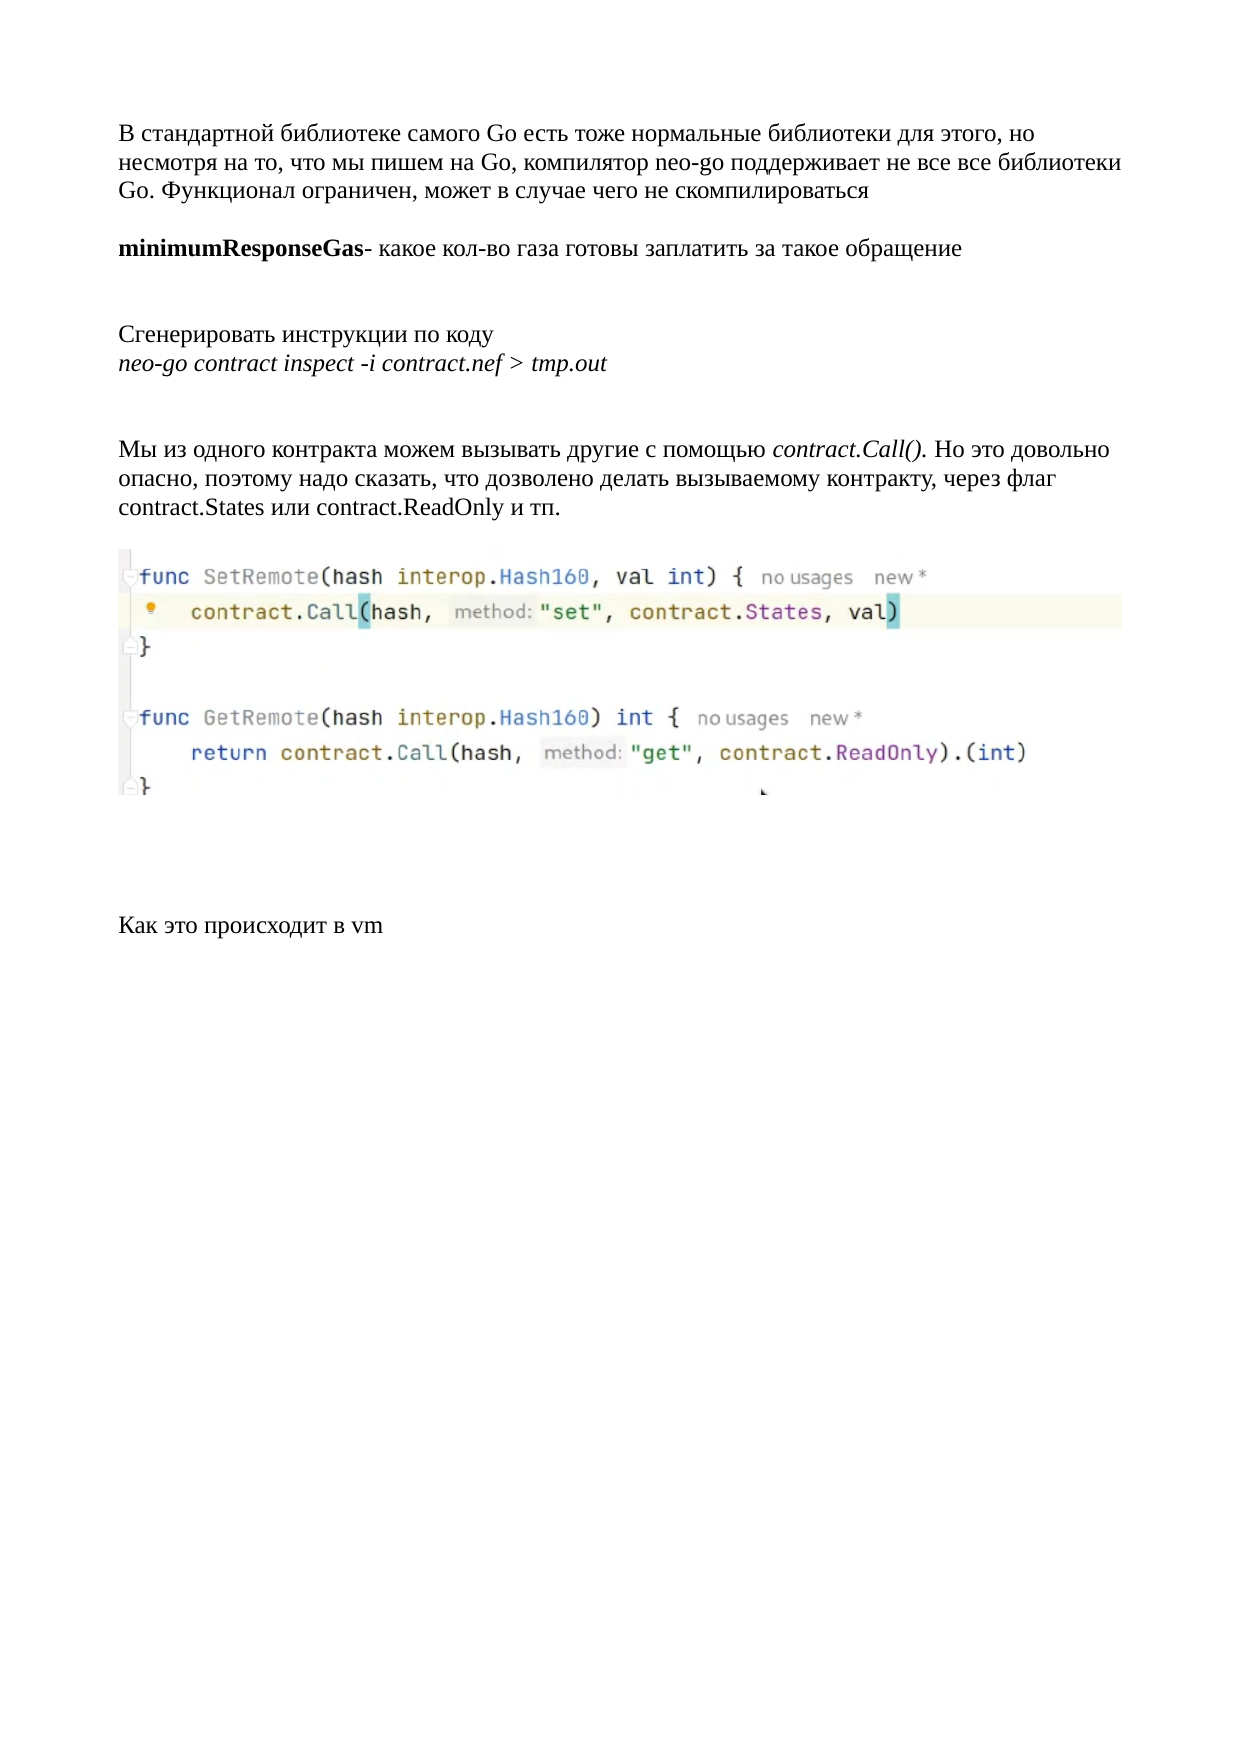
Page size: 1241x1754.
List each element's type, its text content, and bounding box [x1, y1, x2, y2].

text Сгенерировать инструкции по коду [118, 319, 1122, 348]
text minimumResponseGas- какое кол-во газа готовы заплатить за такое обращение [118, 233, 1122, 262]
picture [118, 549, 1123, 795]
text В стандартной библиотеке самого Go есть тоже нормальные библиотеки для этого, но несмотря на то, что мы пишем на Go, компилятор neo-go поддерживает не все все библиотеки Go. Функционал ограничен, может в случае чего не скомпилироваться [118, 118, 1122, 204]
text neo-go contract inspect -i contract.nef > tmp.out [118, 348, 1122, 377]
text Как это происходит в vm [118, 910, 1122, 938]
text Мы из одного контракта можем вызывать другие с помощью contract.Call(). Но это довольно опасно, поэтому надо сказать, что дозволено делать вызываемому контракту, через флаг contract.States или contract.ReadOnly и тп. [118, 434, 1122, 521]
